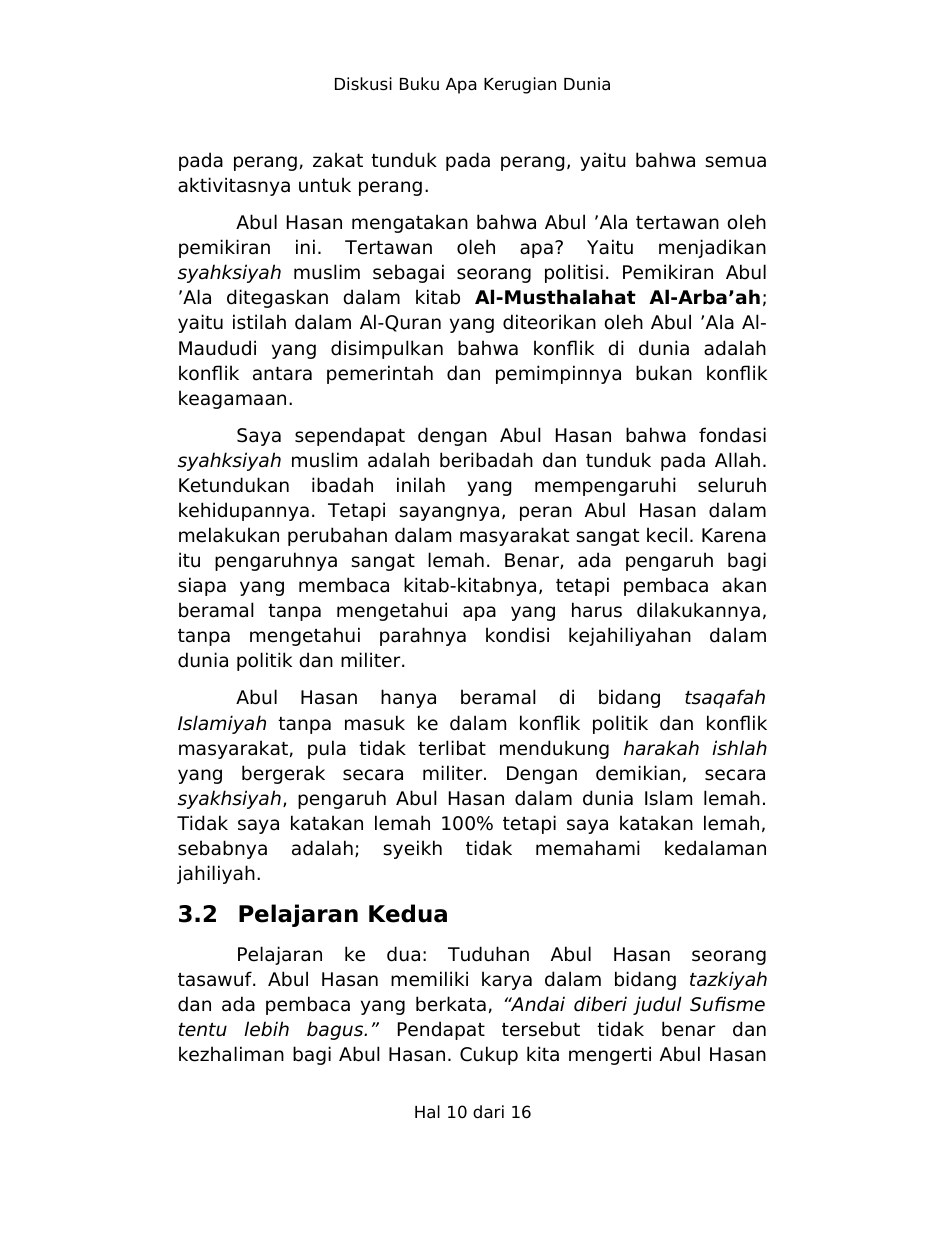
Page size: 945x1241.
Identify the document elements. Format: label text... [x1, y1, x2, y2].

text Pelajaran ke dua: Tuduhan Abul Hasan seorang tasawuf. Abul Hasan memiliki karya dalam bidang tazkiyah dan ada pembaca yang berkata, “Andai diberi judul Sufisme tentu lebih bagus.” Pendapat tersebut tidak benar dan kezhaliman bagi Abul Hasan. Cukup kita mengerti Abul Hasan [177, 944, 768, 1066]
text Saya sependapat dengan Abul Hasan bahwa fondasi syahksiyah muslim adalah beribadah dan tunduk pada Allah. Ketundukan ibadah inilah yang mempengaruhi seluruh kehidupannya. Tetapi sayangnya, peran Abul Hasan dalam melakukan perubahan dalam masyarakat sangat kecil. Karena itu pengaruhnya sangat lemah. Benar, ada pengaruh bagi siapa yang membaca kitab-kitabnya, tetapi pembaca akan beramal tanpa mengetahui apa yang harus dilakukannya, tanpa mengetahui parahnya kondisi kejahiliyahan dalam dunia politik dan militer. [177, 424, 768, 672]
subtitle Pelajaran Kedua [177, 901, 768, 927]
text Abul Hasan mengatakan bahwa Abul ’Ala tertawan oleh pemikiran ini. Tertawan oleh apa? Yaitu menjadikan syahksiyah muslim sebagai seorang politisi. Pemikiran Abul ’Ala ditegaskan dalam kitab Al-Musthalahat Al-Arba’ah; yaitu istilah dalam Al-Quran yang diteorikan oleh Abul ’Ala Al-Maududi yang disimpulkan bahwa konflik di dunia adalah konflik antara pemerintah dan pemimpinnya bukan konflik keagamaan. [177, 212, 768, 409]
text pada perang, zakat tunduk pada perang, yaitu bahwa semua aktivitasnya untuk perang. [177, 150, 768, 197]
text Abul Hasan hanya beramal di bidang tsaqafah Islamiyah tanpa masuk ke dalam konflik politik dan konflik masyarakat, pula tidak terlibat mendukung harakah ishlah yang bergerak secara militer. Dengan demikian, secara syakhsiyah, pengaruh Abul Hasan dalam dunia Islam lemah. Tidak saya katakan lemah 100% tetapi saya katakan lemah, sebabnya adalah; syeikh tidak memahami kedalaman jahiliyah. [177, 687, 768, 885]
